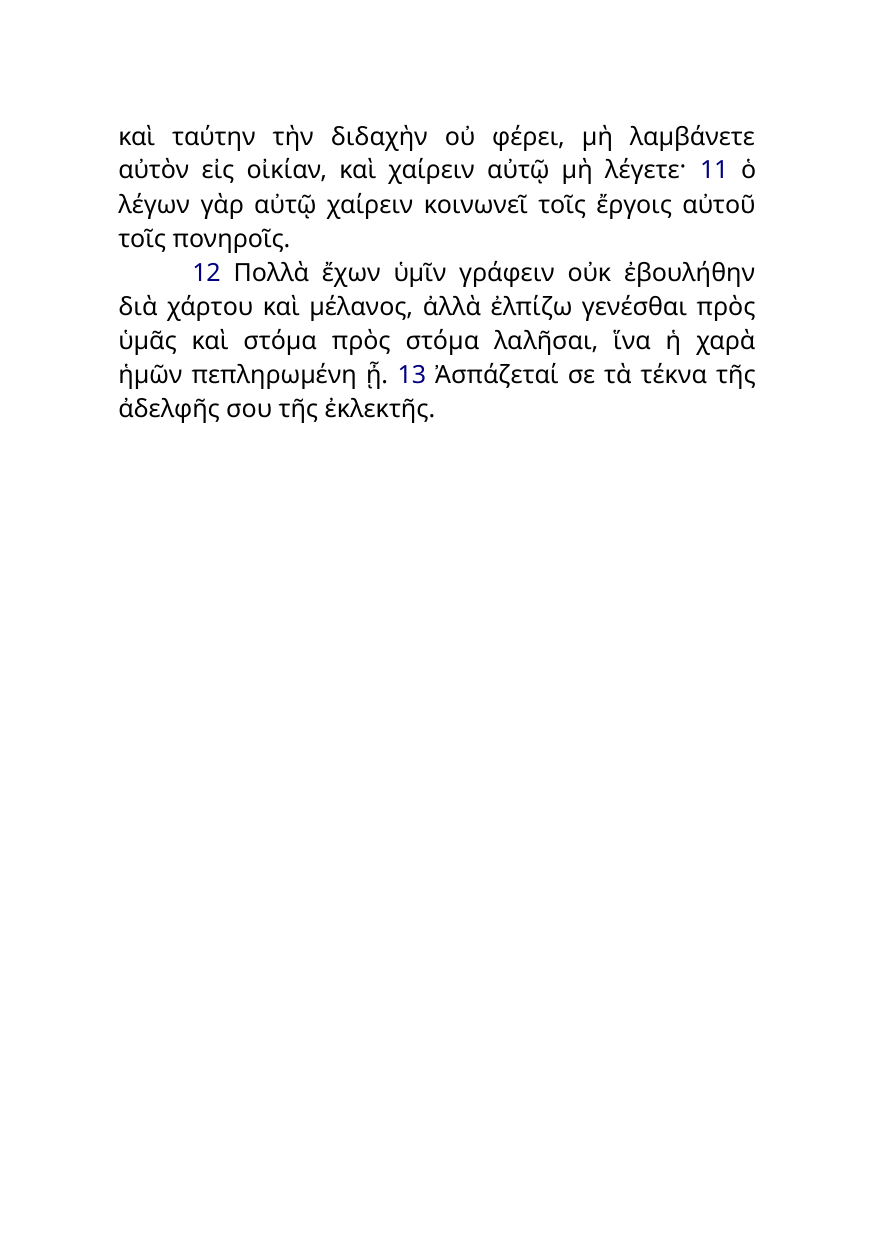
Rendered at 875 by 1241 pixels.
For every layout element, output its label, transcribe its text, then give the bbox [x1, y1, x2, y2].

text 12 Πολλὰ ἔχων ὑμῖν γράφειν οὐκ ἐβουλήθην διὰ χάρτου καὶ μέλανος, ἀλλὰ ἐλπίζω γενέσθαι πρὸς ὑμᾶς καὶ στόμα πρὸς στόμα λαλῆσαι, ἵνα ἡ χαρὰ ἡμῶν πεπληρωμένη ᾖ. 13 Ἀσπάζεταί σε τὰ τέκνα τῆς ἀδελφῆς σου τῆς ἐκλεκτῆς. [118, 254, 756, 425]
text καὶ ταύτην τὴν διδαχὴν οὐ φέρει, μὴ λαμβάνετε αὐτὸν εἰς οἰκίαν, καὶ χαίρειν αὐτῷ μὴ λέγετε· 11 ὁ λέγων γὰρ αὐτῷ χαίρειν κοινωνεῖ τοῖς ἔργοις αὐτοῦ τοῖς πονηροῖς. [118, 118, 756, 254]
